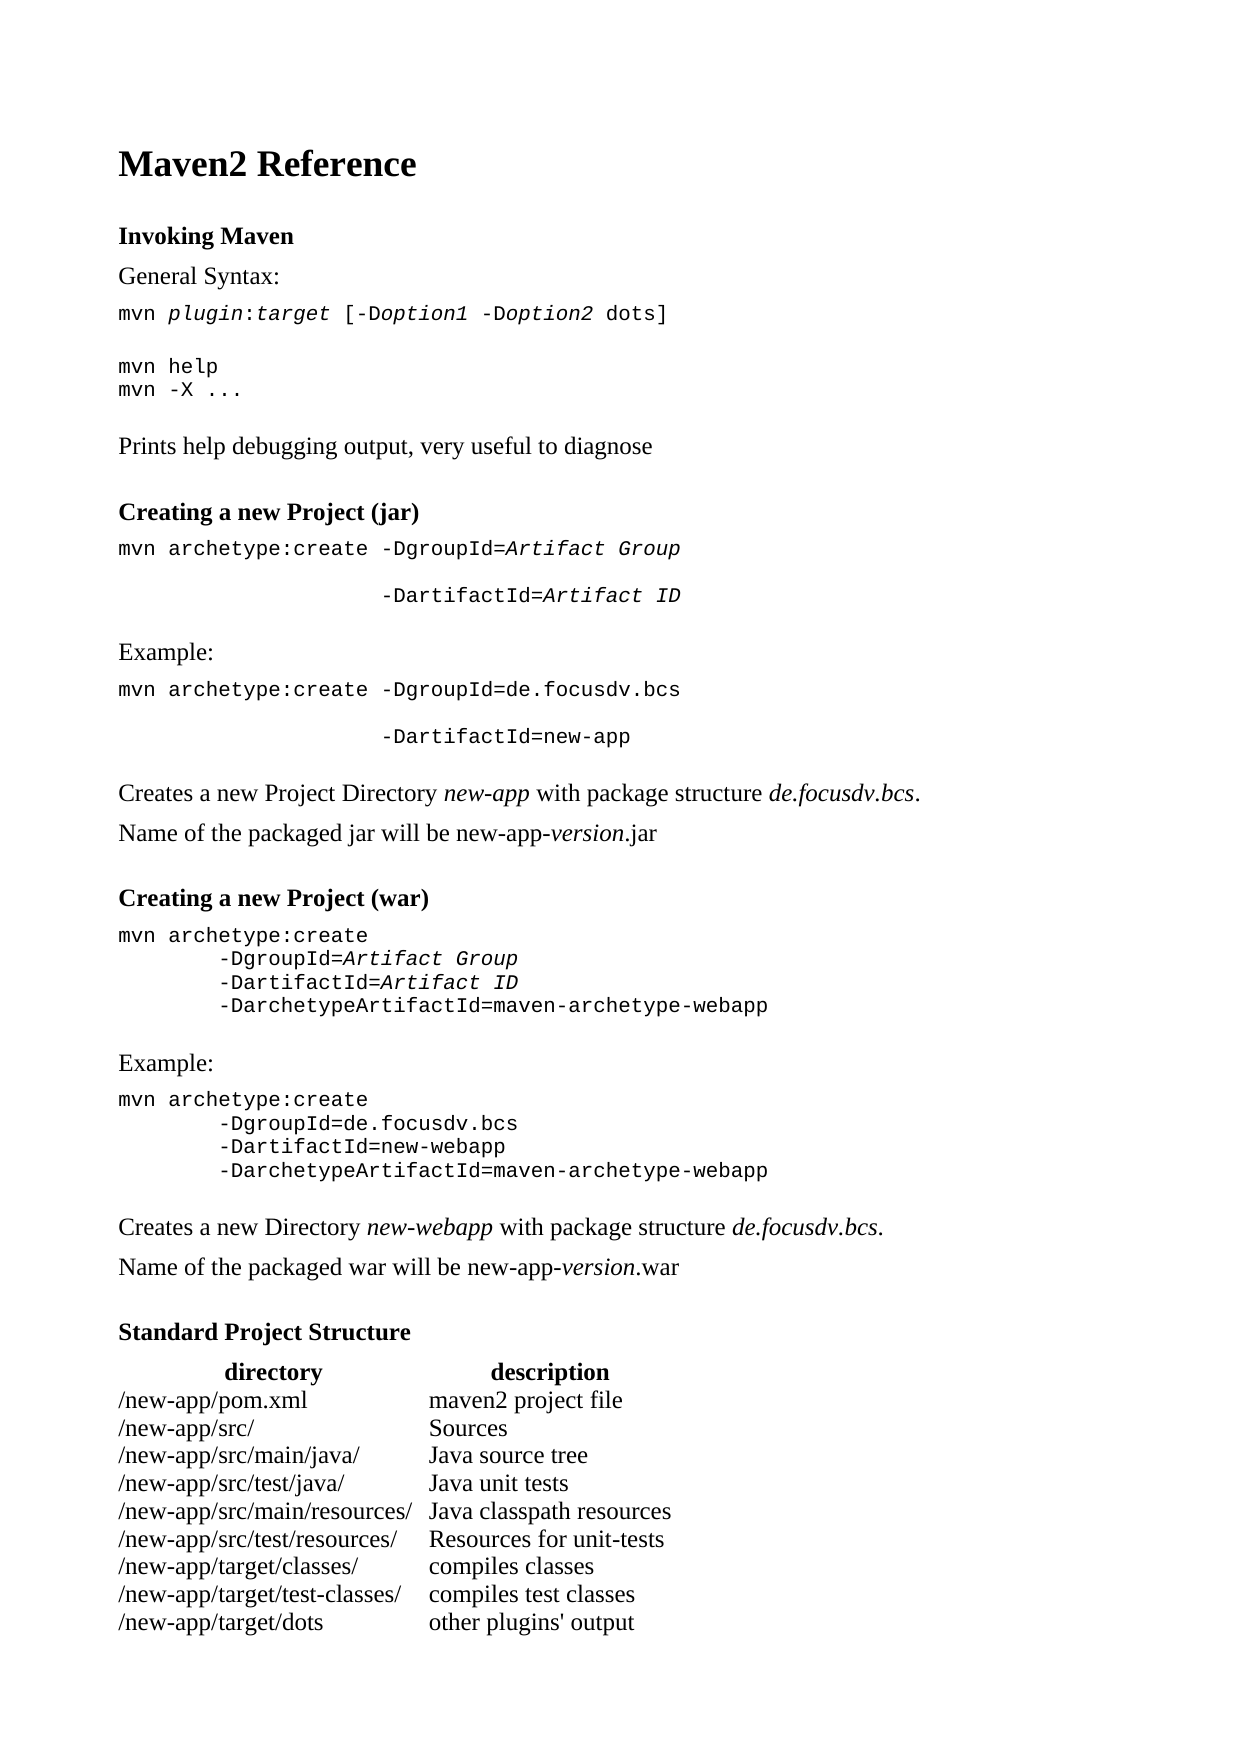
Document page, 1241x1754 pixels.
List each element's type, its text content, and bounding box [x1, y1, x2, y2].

table_cell /new-app/src/test/java/ [118, 1469, 428, 1497]
table_cell /new-app/src/test/resources/ [118, 1525, 428, 1552]
text -DartifactId=new-app [118, 726, 1122, 749]
text mvn archetype:create [118, 924, 1122, 948]
table_cell /new-app/src/main/java/ [118, 1442, 428, 1469]
table_cell compiles test classes [429, 1580, 672, 1608]
text -DarchetypeArtifactId=maven-archetype-webapp [118, 1160, 1122, 1183]
text mvn archetype:create [118, 1089, 1122, 1112]
table_cell /new-app/target/dots [118, 1608, 428, 1636]
text mvn archetype:create -DgroupId=Artifact Group [118, 538, 1122, 562]
table_cell /new-app/pom.xml [118, 1386, 428, 1414]
table_cell Java unit tests [429, 1469, 672, 1497]
subtitle Standard Project Structure [118, 1318, 1122, 1346]
table_cell Sources [429, 1414, 672, 1442]
text Name of the packaged jar will be new-app-version.jar [118, 819, 1122, 847]
table_header description [429, 1359, 672, 1386]
table_cell maven2 project file [429, 1386, 672, 1414]
table_cell Resources for unit-tests [429, 1525, 672, 1552]
text -DartifactId=new-webapp [118, 1136, 1122, 1160]
text Name of the packaged war will be new-app-version.war [118, 1253, 1122, 1281]
text mvn archetype:create -DgroupId=de.focusdv.bcs [118, 678, 1122, 702]
table_cell Java classpath resources [429, 1497, 672, 1525]
text Prints help debugging output, very useful to diagnose [118, 432, 1122, 460]
text mvn help [118, 356, 1122, 379]
subtitle Creating a new Project (jar) [118, 498, 1122, 525]
text -DgroupId=de.focusdv.bcs [118, 1112, 1122, 1136]
table_cell /new-app/target/test-classes/ [118, 1580, 428, 1608]
subtitle Invoking Maven [118, 222, 1122, 250]
text General Syntax: [118, 262, 1122, 290]
text -DarchetypeArtifactId=maven-archetype-webapp [118, 996, 1122, 1019]
table_cell /new-app/src/ [118, 1414, 428, 1442]
text -DartifactId=Artifact ID [118, 585, 1122, 609]
text Creates a new Directory new-webapp with package structure de.focusdv.bcs. [118, 1213, 1122, 1241]
text Creates a new Project Directory new-app with package structure de.focusdv.bcs. [118, 779, 1122, 807]
table_cell /new-app/target/classes/ [118, 1553, 428, 1580]
subtitle Creating a new Project (war) [118, 884, 1122, 912]
table_cell compiles classes [429, 1553, 672, 1580]
text mvn -X ... [118, 379, 1122, 403]
text -DgroupId=Artifact Group [118, 948, 1122, 972]
text mvn plugin:target [-Doption1 -Doption2 dots] [118, 303, 1122, 326]
table_cell Java source tree [429, 1442, 672, 1469]
table_header directory [118, 1359, 428, 1386]
table_cell /new-app/src/main/resources/ [118, 1497, 428, 1525]
subtitle Maven2 Reference [118, 143, 1122, 185]
text Example: [118, 638, 1122, 666]
table_cell other plugins' output [429, 1608, 672, 1636]
text -DartifactId=Artifact ID [118, 972, 1122, 996]
text Example: [118, 1049, 1122, 1076]
